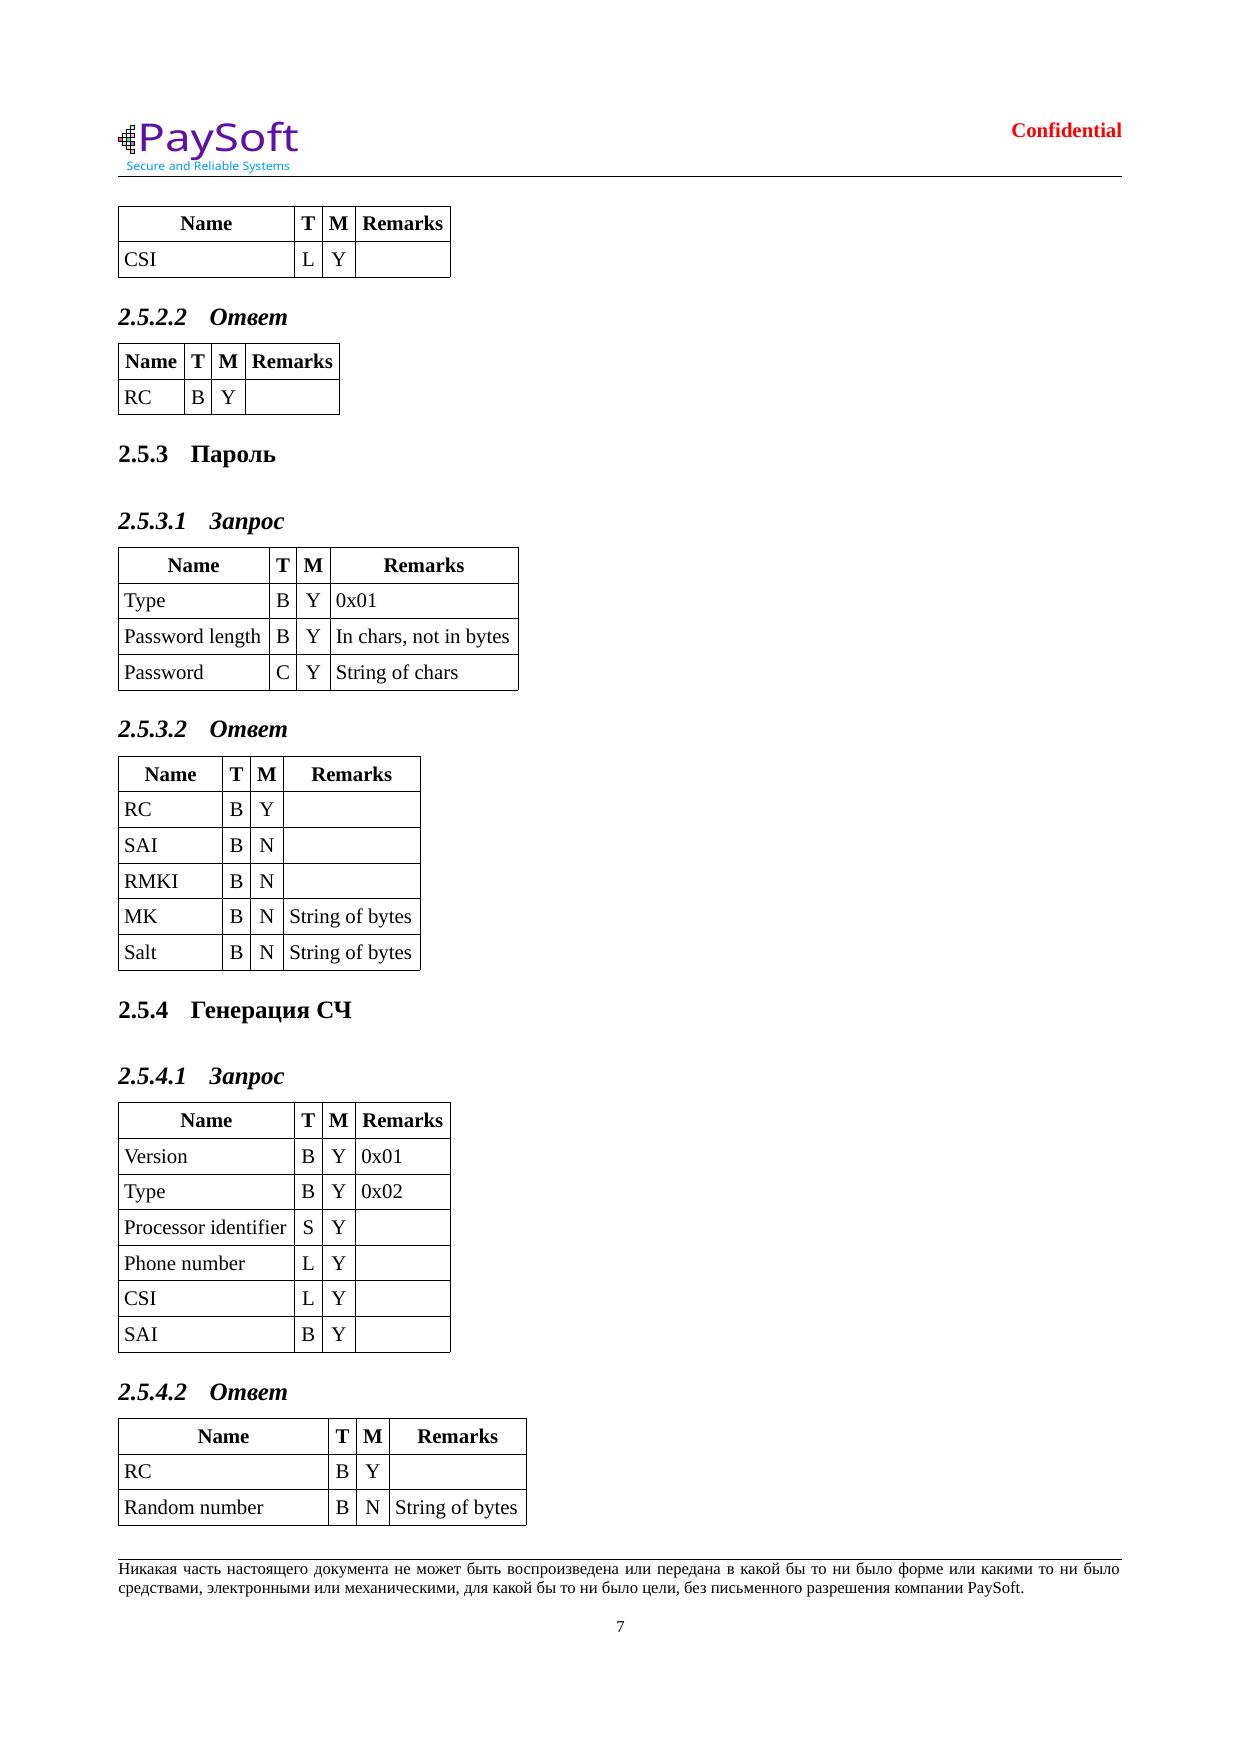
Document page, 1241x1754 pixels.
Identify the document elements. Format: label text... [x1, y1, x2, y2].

table_cell RC [119, 792, 222, 827]
table_header M [357, 1419, 389, 1453]
table_cell Y [297, 619, 330, 654]
table_cell String of bytes [390, 1490, 526, 1525]
table_cell B [223, 864, 250, 898]
table_header T [295, 207, 322, 241]
table_cell B [295, 1175, 322, 1209]
table_cell Y [297, 655, 330, 689]
table_cell L [295, 1246, 322, 1280]
table_cell String of bytes [284, 935, 420, 969]
table_header Remarks [284, 757, 420, 791]
table_cell [356, 1317, 450, 1352]
table_cell 0x01 [331, 584, 518, 618]
table_header Name [119, 207, 294, 241]
table_cell Password length [119, 619, 269, 654]
table_cell Type [119, 1175, 294, 1209]
table_cell Processor identifier [119, 1210, 294, 1245]
table_cell B [295, 1139, 322, 1173]
table_cell B [223, 935, 250, 969]
table_cell [284, 864, 420, 898]
table_header T [185, 344, 211, 379]
table_header Remarks [390, 1419, 526, 1453]
table_cell CSI [119, 1281, 294, 1316]
subtitle Пароль [118, 439, 1122, 468]
table_cell [284, 792, 420, 827]
table_cell 0x02 [356, 1175, 450, 1209]
table_cell In chars, not in bytes [331, 619, 518, 654]
table_cell MK [119, 899, 222, 934]
table_header Name [119, 344, 184, 379]
table_cell Salt [119, 935, 222, 969]
subtitle Ответ [118, 714, 1122, 743]
table_cell SAI [119, 1317, 294, 1352]
table_cell N [251, 864, 283, 898]
subtitle Генерация СЧ [118, 995, 1122, 1023]
subtitle Ответ [118, 1377, 1122, 1405]
table_header Remarks [356, 1103, 450, 1138]
table_cell C [270, 655, 296, 689]
table_cell B [270, 619, 296, 654]
table_cell [356, 1210, 450, 1245]
table_cell SAI [119, 828, 222, 863]
table_cell N [357, 1490, 389, 1525]
table_cell [356, 1281, 450, 1316]
subtitle Запрос [118, 506, 1122, 534]
table_cell B [329, 1490, 356, 1525]
table_cell RC [119, 1455, 328, 1489]
table_header Remarks [356, 207, 450, 241]
table_cell L [295, 1281, 322, 1316]
table_header T [223, 757, 250, 791]
table_cell L [295, 242, 322, 277]
table_header T [329, 1419, 356, 1453]
table_cell N [251, 828, 283, 863]
table_cell Y [323, 1139, 355, 1173]
table_header Name [119, 757, 222, 791]
table_cell B [329, 1455, 356, 1489]
subtitle Ответ [118, 302, 1122, 331]
table_header Name [119, 1419, 328, 1453]
table_cell Password [119, 655, 269, 689]
table_cell Y [323, 1281, 355, 1316]
table_cell [246, 380, 339, 414]
table_cell B [295, 1317, 322, 1352]
table_cell RMKI [119, 864, 222, 898]
table_cell Version [119, 1139, 294, 1173]
table_cell Y [212, 380, 245, 414]
table_cell Type [119, 584, 269, 618]
table_header M [297, 548, 330, 583]
table_cell B [185, 380, 211, 414]
table_cell N [251, 899, 283, 934]
table_header Name [119, 548, 269, 583]
table_cell Y [323, 1246, 355, 1280]
table_cell Y [357, 1455, 389, 1489]
table_header M [251, 757, 283, 791]
table_cell Y [297, 584, 330, 618]
table_cell RC [119, 380, 184, 414]
table_header Remarks [246, 344, 339, 379]
table_header Remarks [331, 548, 518, 583]
table_header M [323, 207, 355, 241]
table_cell Y [323, 1210, 355, 1245]
table_cell S [295, 1210, 322, 1245]
table_cell [356, 1246, 450, 1280]
table_cell [390, 1455, 526, 1489]
table_header T [270, 548, 296, 583]
table_cell [284, 828, 420, 863]
table_header M [212, 344, 245, 379]
table_cell Y [251, 792, 283, 827]
table_cell B [223, 792, 250, 827]
table_cell Y [323, 242, 355, 277]
table_cell Y [323, 1317, 355, 1352]
table_cell 0x01 [356, 1139, 450, 1173]
table_cell Phone number [119, 1246, 294, 1280]
table_cell B [223, 899, 250, 934]
table_header T [295, 1103, 322, 1138]
table_cell String of chars [331, 655, 518, 689]
table_header M [323, 1103, 355, 1138]
table_cell String of bytes [284, 899, 420, 934]
subtitle Запрос [118, 1061, 1122, 1090]
table_cell CSI [119, 242, 294, 277]
table_cell N [251, 935, 283, 969]
table_cell B [223, 828, 250, 863]
table_cell Y [323, 1175, 355, 1209]
table_header Name [119, 1103, 294, 1138]
table_cell [356, 242, 450, 277]
table_cell Random number [119, 1490, 328, 1525]
table_cell B [270, 584, 296, 618]
